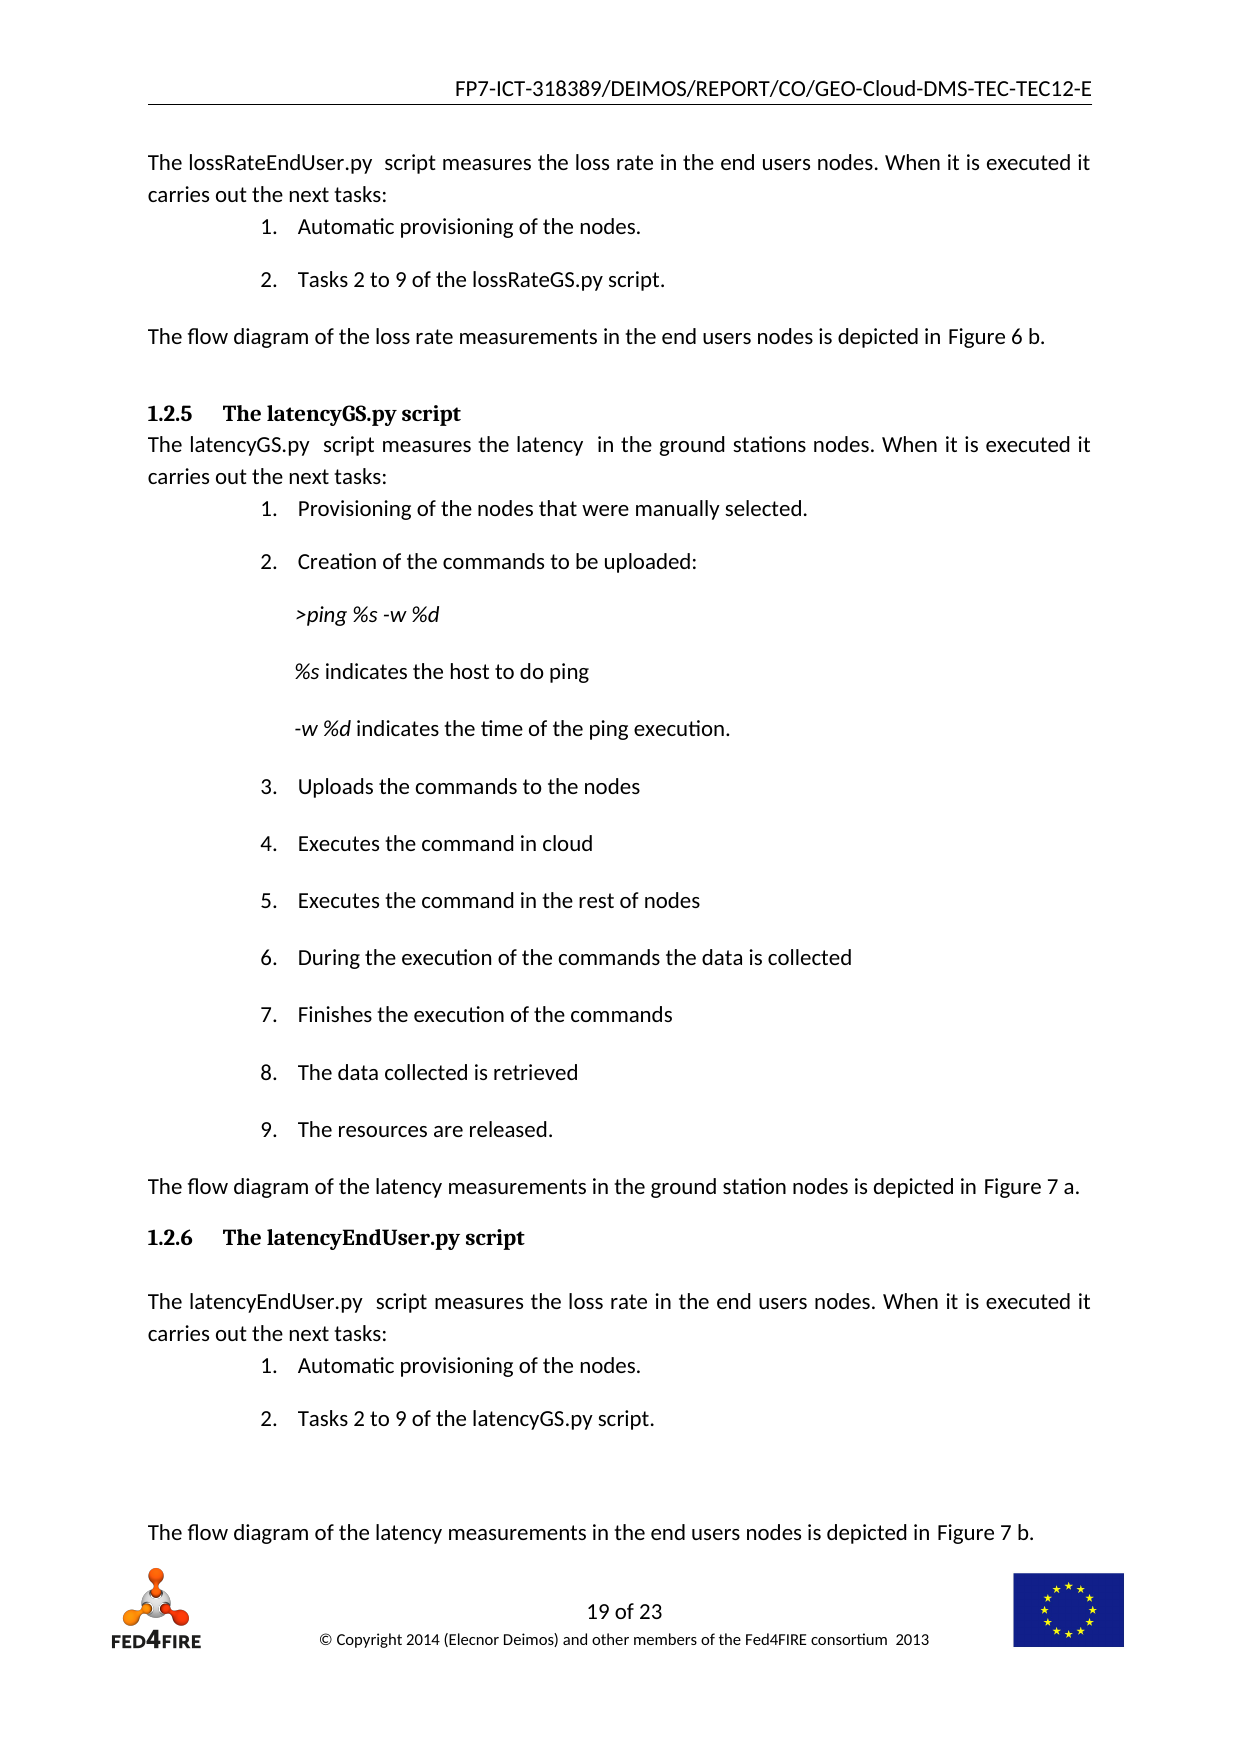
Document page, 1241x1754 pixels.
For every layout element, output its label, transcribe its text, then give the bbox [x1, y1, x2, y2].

list %s indicates the host to do ping [294, 657, 1092, 685]
list >ping %s -w %d [295, 600, 1092, 628]
text The flow diagram of the latency measurements in the ground station nodes is depicted in Figure 7 a. [148, 1172, 1092, 1200]
list The flow diagram of the latency measurements in the end users nodes is depicted in Figure 7 b. [148, 1518, 1092, 1547]
text The latencyEndUser.py script measures the loss rate in the end users nodes. When it is executed it carries out the next tasks: [148, 1287, 1092, 1347]
list The data collected is retrieved [260, 1058, 1092, 1086]
list Automatic provisioning of the nodes. [260, 212, 1092, 240]
list Executes the command in the rest of nodes [260, 886, 1092, 914]
subtitle The latencyEndUser.py script [148, 1225, 1092, 1251]
list Provisioning of the nodes that were manually selected. [260, 494, 1092, 522]
list During the execution of the commands the data is collected [260, 943, 1092, 971]
list Tasks 2 to 9 of the lossRateGS.py script. [260, 265, 1092, 293]
text The flow diagram of the loss rate measurements in the end users nodes is depicted in Figure 6 b. [148, 322, 1092, 350]
list Automatic provisioning of the nodes. [260, 1351, 1092, 1379]
subtitle The latencyGS.py script [148, 400, 1092, 427]
text The lossRateEndUser.py script measures the loss rate in the end users nodes. When it is executed it carries out the next tasks: [148, 148, 1092, 208]
list Executes the command in cloud [260, 829, 1092, 857]
list Tasks 2 to 9 of the latencyGS.py script. [260, 1404, 1092, 1432]
list The resources are released. [260, 1115, 1092, 1143]
list -w %d indicates the time of the ping execution. [294, 714, 1092, 743]
list Creation of the commands to be uploaded: [260, 547, 1092, 575]
list Finishes the execution of the commands [260, 1001, 1092, 1028]
list Uploads the commands to the nodes [260, 772, 1092, 800]
text The latencyGS.py script measures the latency in the ground stations nodes. When it is executed it carries out the next tasks: [148, 430, 1092, 490]
